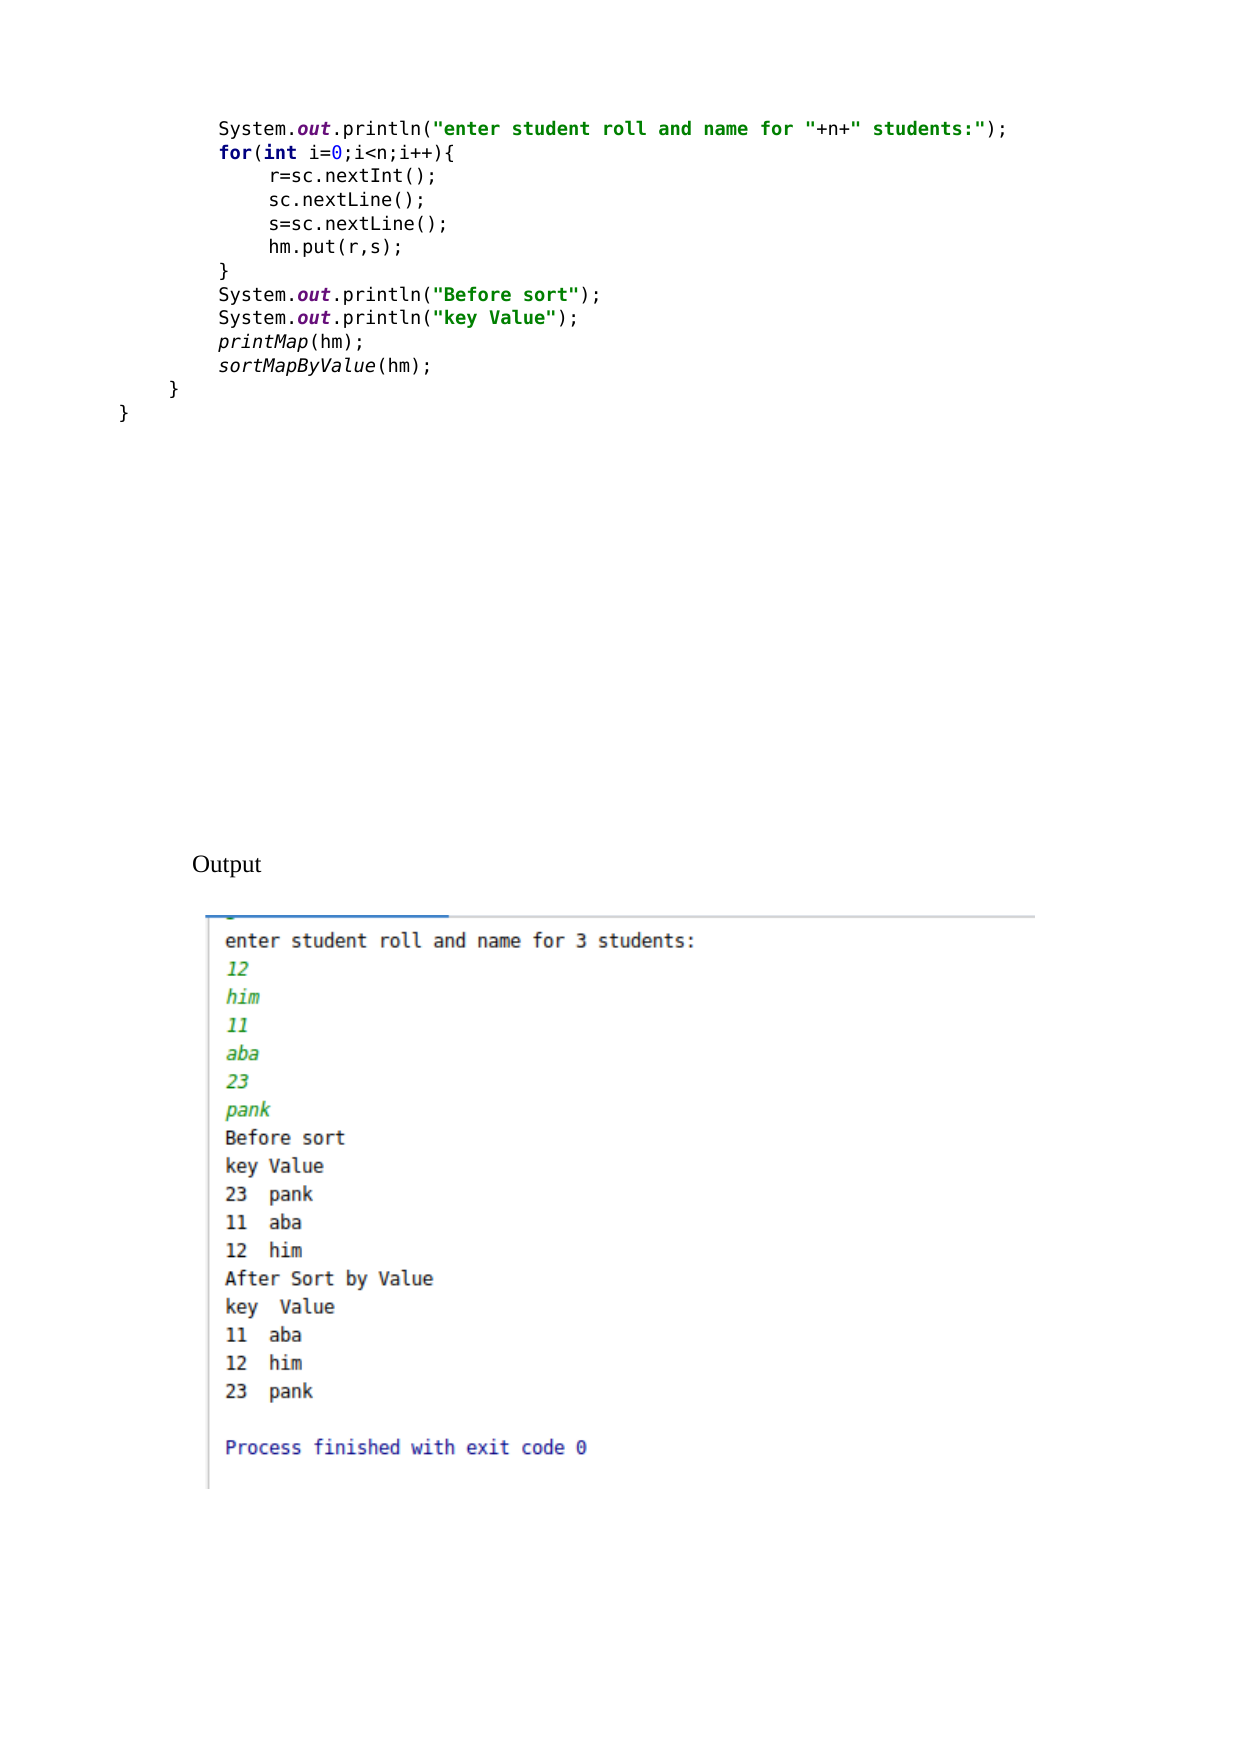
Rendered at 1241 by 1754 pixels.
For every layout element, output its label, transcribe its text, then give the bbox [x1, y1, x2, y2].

picture [205, 915, 1035, 1489]
text System.out.println("enter student roll and name for "+n+" students:"); [118, 118, 1122, 142]
text } [118, 378, 1122, 402]
text sc.nextLine(); [118, 189, 1122, 213]
text } [118, 402, 1122, 424]
text } [118, 260, 1122, 284]
list Output [162, 849, 1122, 878]
text sortMapByValue(hm); [118, 354, 1122, 378]
text System.out.println("key Value"); [118, 307, 1122, 331]
text printMap(hm); [118, 331, 1122, 354]
text hm.put(r,s); [118, 236, 1122, 260]
text s=sc.nextLine(); [118, 213, 1122, 236]
text for(int i=0;i<n;i++){ [118, 142, 1122, 165]
text System.out.println("Before sort"); [118, 284, 1122, 307]
text r=sc.nextInt(); [118, 165, 1122, 189]
